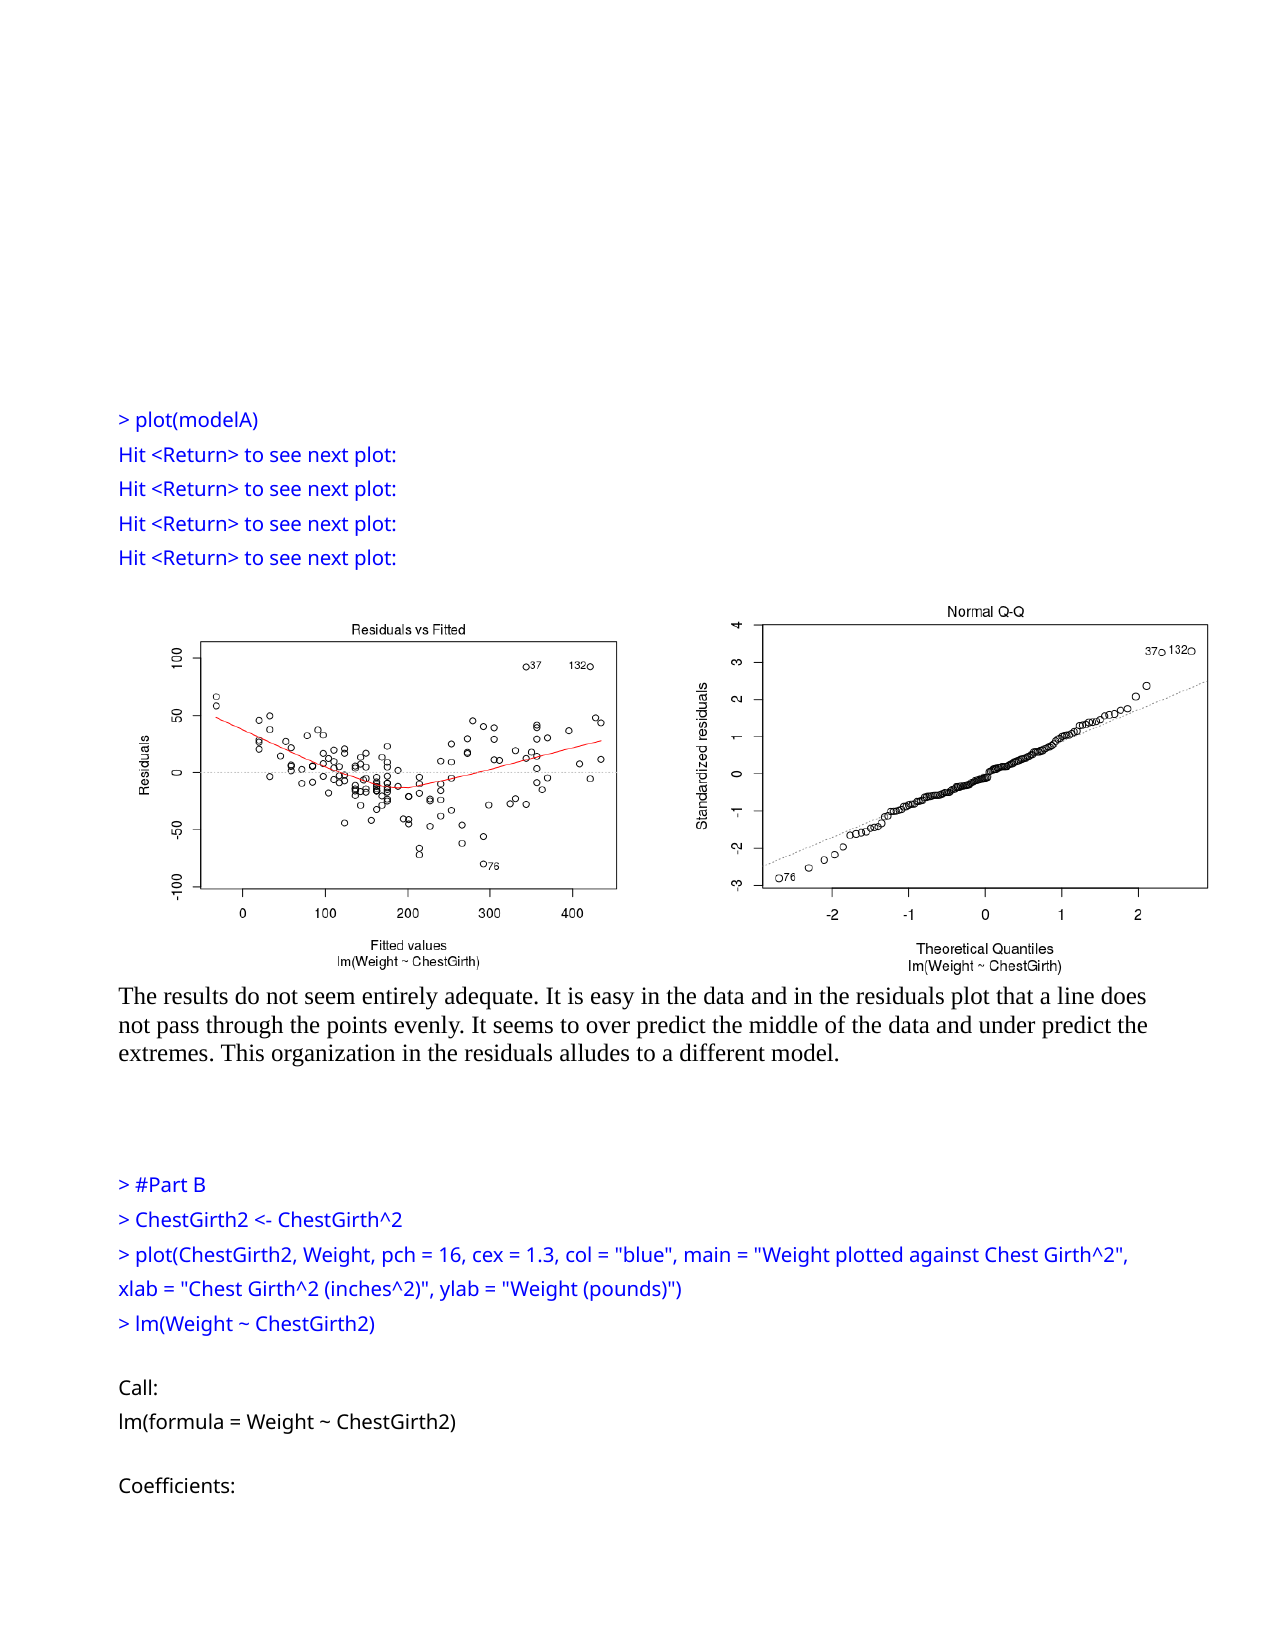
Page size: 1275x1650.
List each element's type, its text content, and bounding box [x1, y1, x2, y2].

text Hit <Return> to see next plot: [118, 440, 1157, 468]
text > lm(Weight ~ ChestGirth2) [118, 1309, 1157, 1337]
text > #Part B [118, 1171, 1157, 1199]
text The results do not seem entirely adequate. It is easy in the data and in the residuals plot that a line does not pass through the points evenly. It seems to over predict the middle of the data and under predict the extremes. This organization in the residuals alludes to a different model. [118, 981, 1157, 1067]
text lm(formula = Weight ~ ChestGirth2) [118, 1408, 1157, 1436]
text > ChestGirth2 <- ChestGirth^2 [118, 1206, 1157, 1233]
picture [134, 575, 650, 971]
text Hit <Return> to see next plot: [118, 475, 1157, 502]
text > plot(ChestGirth2, Weight, pch = 16, cex = 1.3, col = "blue", main = "Weight plotted against Chest Girth^2", xlab = "Chest Girth^2 (inches^2)", ylab = "Weight (pounds)") [118, 1240, 1157, 1302]
text Coefficients: [118, 1472, 1157, 1500]
text > plot(modelA) [118, 406, 1157, 433]
text Hit <Return> to see next plot: [118, 544, 1157, 572]
picture [691, 553, 1243, 976]
text Call: [118, 1373, 1157, 1401]
text Hit <Return> to see next plot: [118, 509, 1157, 537]
